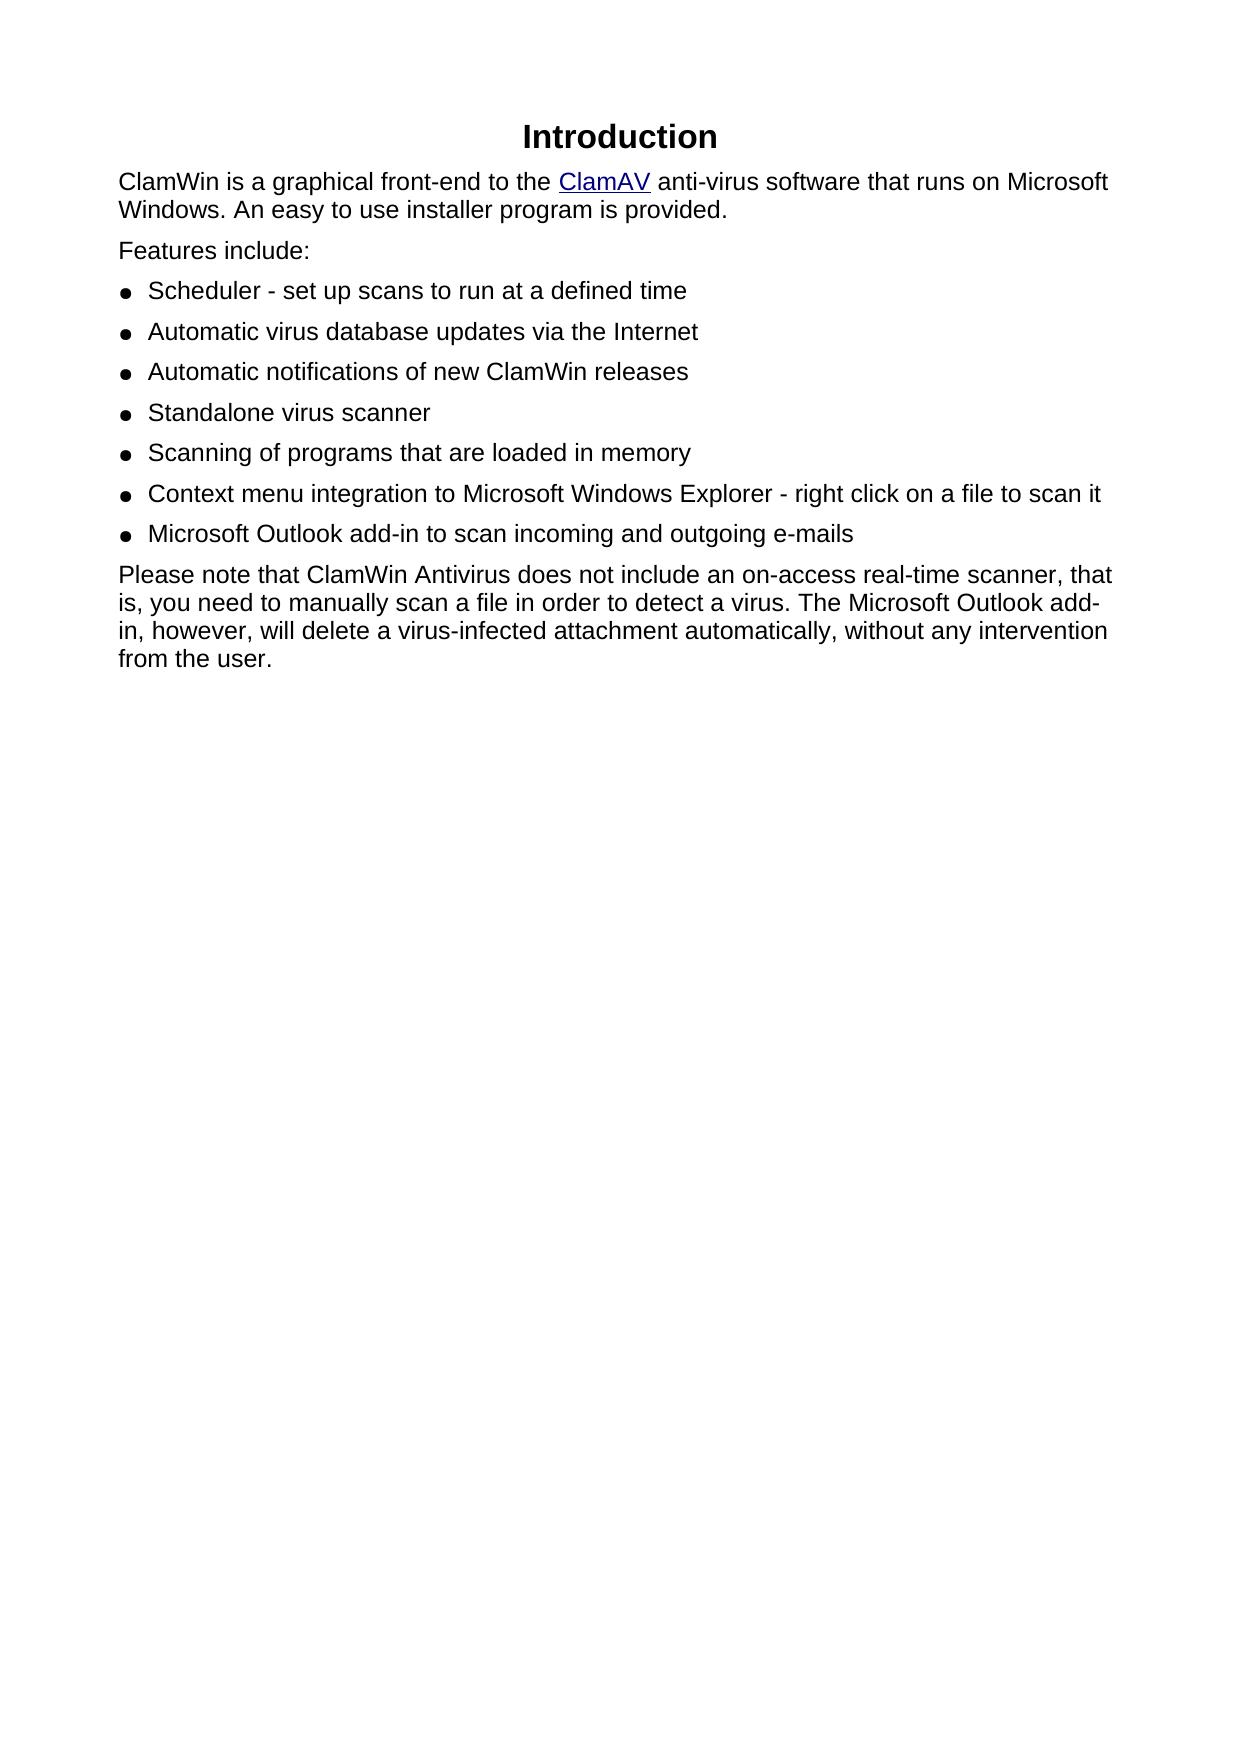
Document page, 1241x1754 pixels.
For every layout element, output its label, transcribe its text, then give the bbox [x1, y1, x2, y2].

text Features include: [118, 236, 1122, 264]
list Automatic notifications of new ClamWin releases [118, 358, 1122, 386]
text ClamWin is a graphical front-end to the ClamAV anti-virus software that runs on Microsoft Windows. An easy to use installer program is provided. [118, 168, 1122, 224]
subtitle Introduction [118, 118, 1122, 155]
list Scanning of programs that are loaded in memory [118, 439, 1122, 467]
text Please note that ClamWin Antivirus does not include an on-access real-time scanner, that is, you need to manually scan a file in order to detect a virus. The Microsoft Outlook add-in, however, will delete a virus-infected attachment automatically, without any intervention from the user. [118, 561, 1122, 673]
list Context menu integration to Microsoft Windows Explorer - right click on a file to scan it [118, 479, 1122, 508]
list Scheduler - set up scans to run at a defined time [118, 277, 1122, 305]
list Automatic virus database updates via the Internet [118, 317, 1122, 346]
list Microsoft Outlook add-in to scan incoming and outgoing e-mails [118, 520, 1122, 548]
list Standalone virus scanner [118, 398, 1122, 427]
